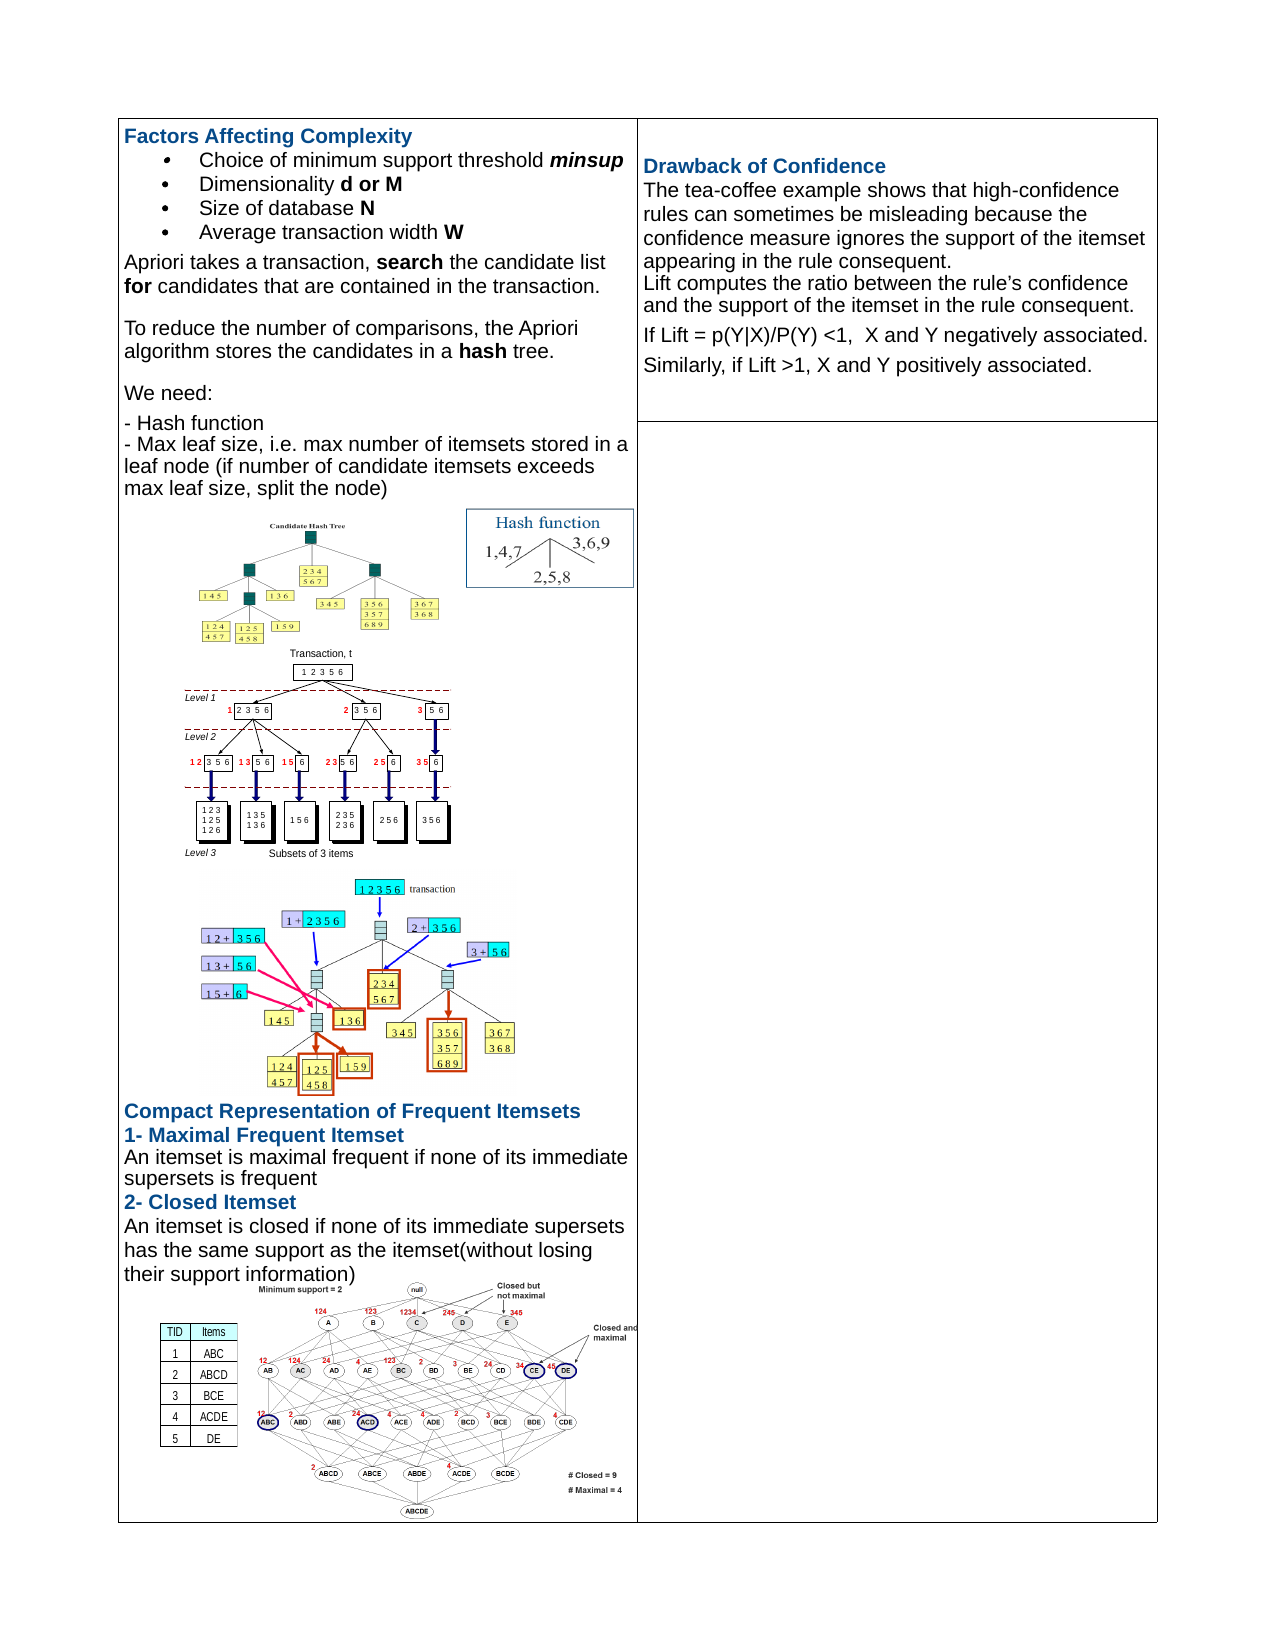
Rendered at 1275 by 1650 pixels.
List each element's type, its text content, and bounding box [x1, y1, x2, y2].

picture [199, 869, 518, 1096]
picture [197, 520, 439, 647]
table_header Drawback of Confidence The tea-coffee example shows that high-confidence rules can sometimes be misleading because the confidence measure ignores the support of the itemset appearing in the rule consequent. Lift computes the ratio between the rule’s confidence and the support of the itemset in the rule consequent. If Lift = p(Y|X)/P(Y) <1, X and Y negatively associated. Similarly, if Lift >1, X and Y positively associated. [638, 119, 1157, 421]
picture [466, 507, 634, 596]
table_header Factors Affecting Complexity Choice of minimum support threshold minsup Dimensionality d or M Size of database N Average transaction width W Apriori takes a transaction, search the candidate list for candidates that are contained in the transaction. To reduce the number of comparisons, the Apriori algorithm stores the candidates in a hash tree. We need: - Hash function - Max leaf size, i.e. max number of itemsets stored in a leaf node (if number of candidate itemsets exceeds max leaf size, split the node) Compact Representation of Frequent Itemsets 1- Maximal Frequent Itemset An itemset is maximal frequent if none of its immediate supersets is frequent 2- Closed Itemset An itemset is closed if none of its immediate supersets has the same support as the itemset(without losing their support information) [119, 119, 637, 1522]
table_cell [638, 422, 1157, 1522]
picture [247, 1278, 646, 1519]
